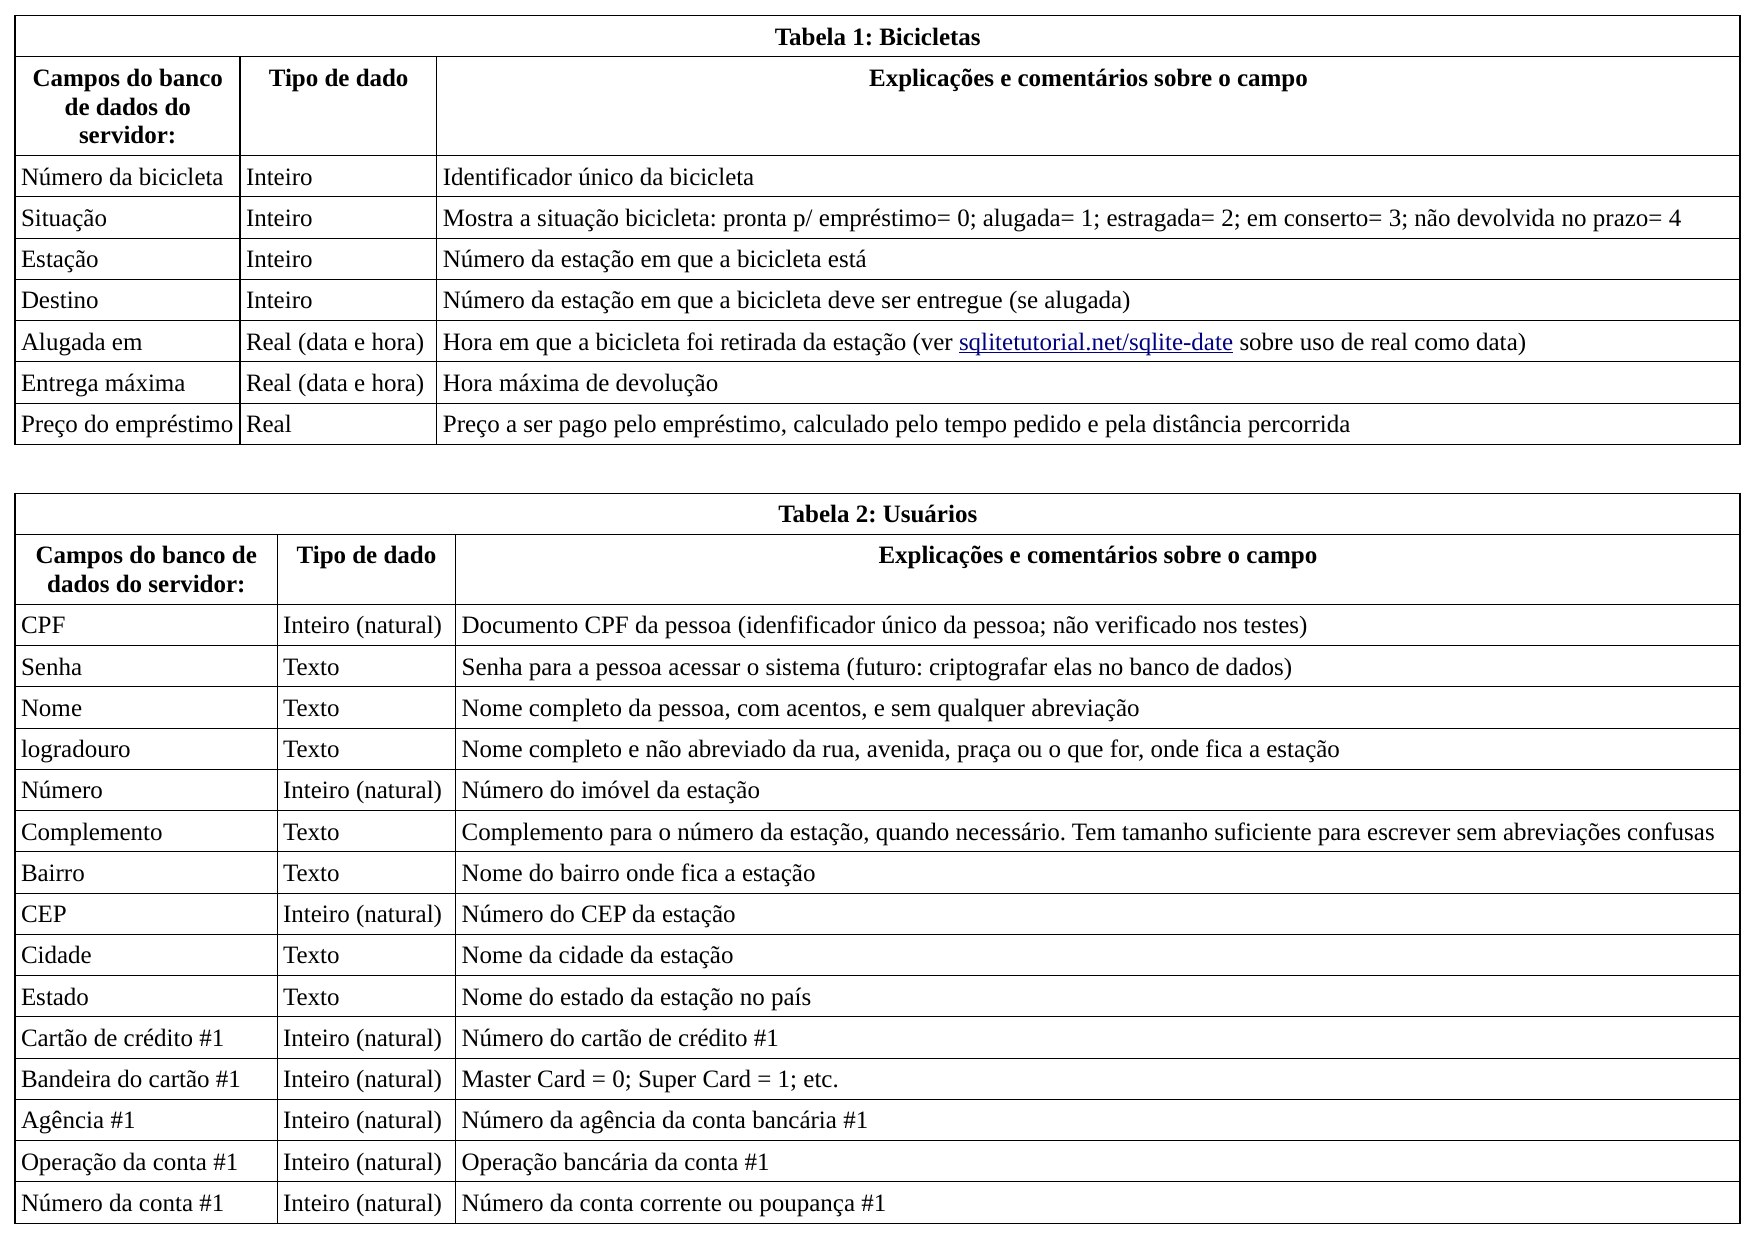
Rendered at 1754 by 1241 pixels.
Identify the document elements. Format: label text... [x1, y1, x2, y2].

table_cell Entrega máxima [16, 362, 239, 402]
table_cell Hora em que a bicicleta foi retirada da estação (ver sqlitetutorial.net/sqlite-date sobre uso de real como data) [437, 321, 1739, 361]
table_cell Inteiro (natural) [278, 1141, 455, 1181]
table_cell Master Card = 0; Super Card = 1; etc. [456, 1059, 1739, 1099]
table_cell Hora máxima de devolução [437, 362, 1739, 402]
table_cell Explicações e comentários sobre o campo [437, 57, 1739, 155]
table_cell Inteiro [241, 239, 436, 279]
table_cell Nome completo e não abreviado da rua, avenida, praça ou o que for, onde fica a estação [456, 729, 1739, 769]
table_cell Número [16, 770, 277, 810]
table_cell Complemento para o número da estação, quando necessário. Tem tamanho suficiente para escrever sem abreviações confusas [456, 811, 1739, 851]
table_cell CPF [16, 605, 277, 645]
table_cell Inteiro (natural) [278, 894, 455, 934]
table_cell Inteiro (natural) [278, 1059, 455, 1099]
table_cell Tipo de dado [278, 535, 455, 604]
table_cell Inteiro (natural) [278, 770, 455, 810]
table_cell Número da estação em que a bicicleta está [437, 239, 1739, 279]
table_cell Tipo de dado [241, 57, 436, 155]
table_cell Campos do banco de dados do servidor: [16, 535, 277, 604]
table_cell Texto [278, 852, 455, 892]
table_cell Identificador único da bicicleta [437, 156, 1739, 196]
table_cell Nome completo da pessoa, com acentos, e sem qualquer abreviação [456, 687, 1739, 727]
table_cell Número do CEP da estação [456, 894, 1739, 934]
table_cell Nome da cidade da estação [456, 935, 1739, 975]
table_cell Nome [16, 687, 277, 727]
table_cell Complemento [16, 811, 277, 851]
table_cell Senha para a pessoa acessar o sistema (futuro: criptografar elas no banco de dados) [456, 646, 1739, 686]
table_cell Inteiro [241, 280, 436, 320]
table_cell Número da conta #1 [16, 1182, 277, 1222]
table_cell Cartão de crédito #1 [16, 1017, 277, 1057]
table_cell Real [241, 404, 436, 444]
table_cell Texto [278, 976, 455, 1016]
table_cell Número da estação em que a bicicleta deve ser entregue (se alugada) [437, 280, 1739, 320]
table_header Tabela 2: Usuários [16, 494, 1739, 534]
table_cell Número da agência da conta bancária #1 [456, 1100, 1739, 1140]
table_cell Explicações e comentários sobre o campo [456, 535, 1739, 604]
table_cell Inteiro (natural) [278, 1182, 455, 1222]
table_cell Estado [16, 976, 277, 1016]
table_cell Nome do bairro onde fica a estação [456, 852, 1739, 892]
table_cell Estação [16, 239, 239, 279]
table_cell Destino [16, 280, 239, 320]
table_cell Inteiro (natural) [278, 1100, 455, 1140]
table_cell Texto [278, 935, 455, 975]
table_header Tabela 1: Bicicletas [16, 16, 1739, 56]
table_cell Número da bicicleta [16, 156, 239, 196]
table_cell Texto [278, 811, 455, 851]
table_cell Inteiro (natural) [278, 1017, 455, 1057]
table_cell Número da conta corrente ou poupança #1 [456, 1182, 1739, 1222]
table_cell Nome do estado da estação no país [456, 976, 1739, 1016]
table_cell Bandeira do cartão #1 [16, 1059, 277, 1099]
table_cell Número do imóvel da estação [456, 770, 1739, 810]
table_cell Operação bancária da conta #1 [456, 1141, 1739, 1181]
table_cell Bairro [16, 852, 277, 892]
table_cell Inteiro [241, 197, 436, 237]
table_cell Agência #1 [16, 1100, 277, 1140]
table_cell Cidade [16, 935, 277, 975]
table_cell Situação [16, 197, 239, 237]
table_cell Texto [278, 729, 455, 769]
table_cell Documento CPF da pessoa (idenfificador único da pessoa; não verificado nos testes) [456, 605, 1739, 645]
table_cell Texto [278, 646, 455, 686]
table_cell Real (data e hora) [241, 362, 436, 402]
table_cell logradouro [16, 729, 277, 769]
table_cell CEP [16, 894, 277, 934]
table_cell Campos do banco de dados do servidor: [16, 57, 239, 155]
table_cell Preço do empréstimo [16, 404, 239, 444]
table_cell Mostra a situação bicicleta: pronta p/ empréstimo= 0; alugada= 1; estragada= 2; em conserto= 3; não devolvida no prazo= 4 [437, 197, 1739, 237]
table_cell Número do cartão de crédito #1 [456, 1017, 1739, 1057]
table_cell Senha [16, 646, 277, 686]
table_cell Inteiro [241, 156, 436, 196]
table_cell Texto [278, 687, 455, 727]
table_cell Alugada em [16, 321, 239, 361]
table_cell Operação da conta #1 [16, 1141, 277, 1181]
table_cell Preço a ser pago pelo empréstimo, calculado pelo tempo pedido e pela distância percorrida [437, 404, 1739, 444]
table_cell Real (data e hora) [241, 321, 436, 361]
table_cell Inteiro (natural) [278, 605, 455, 645]
